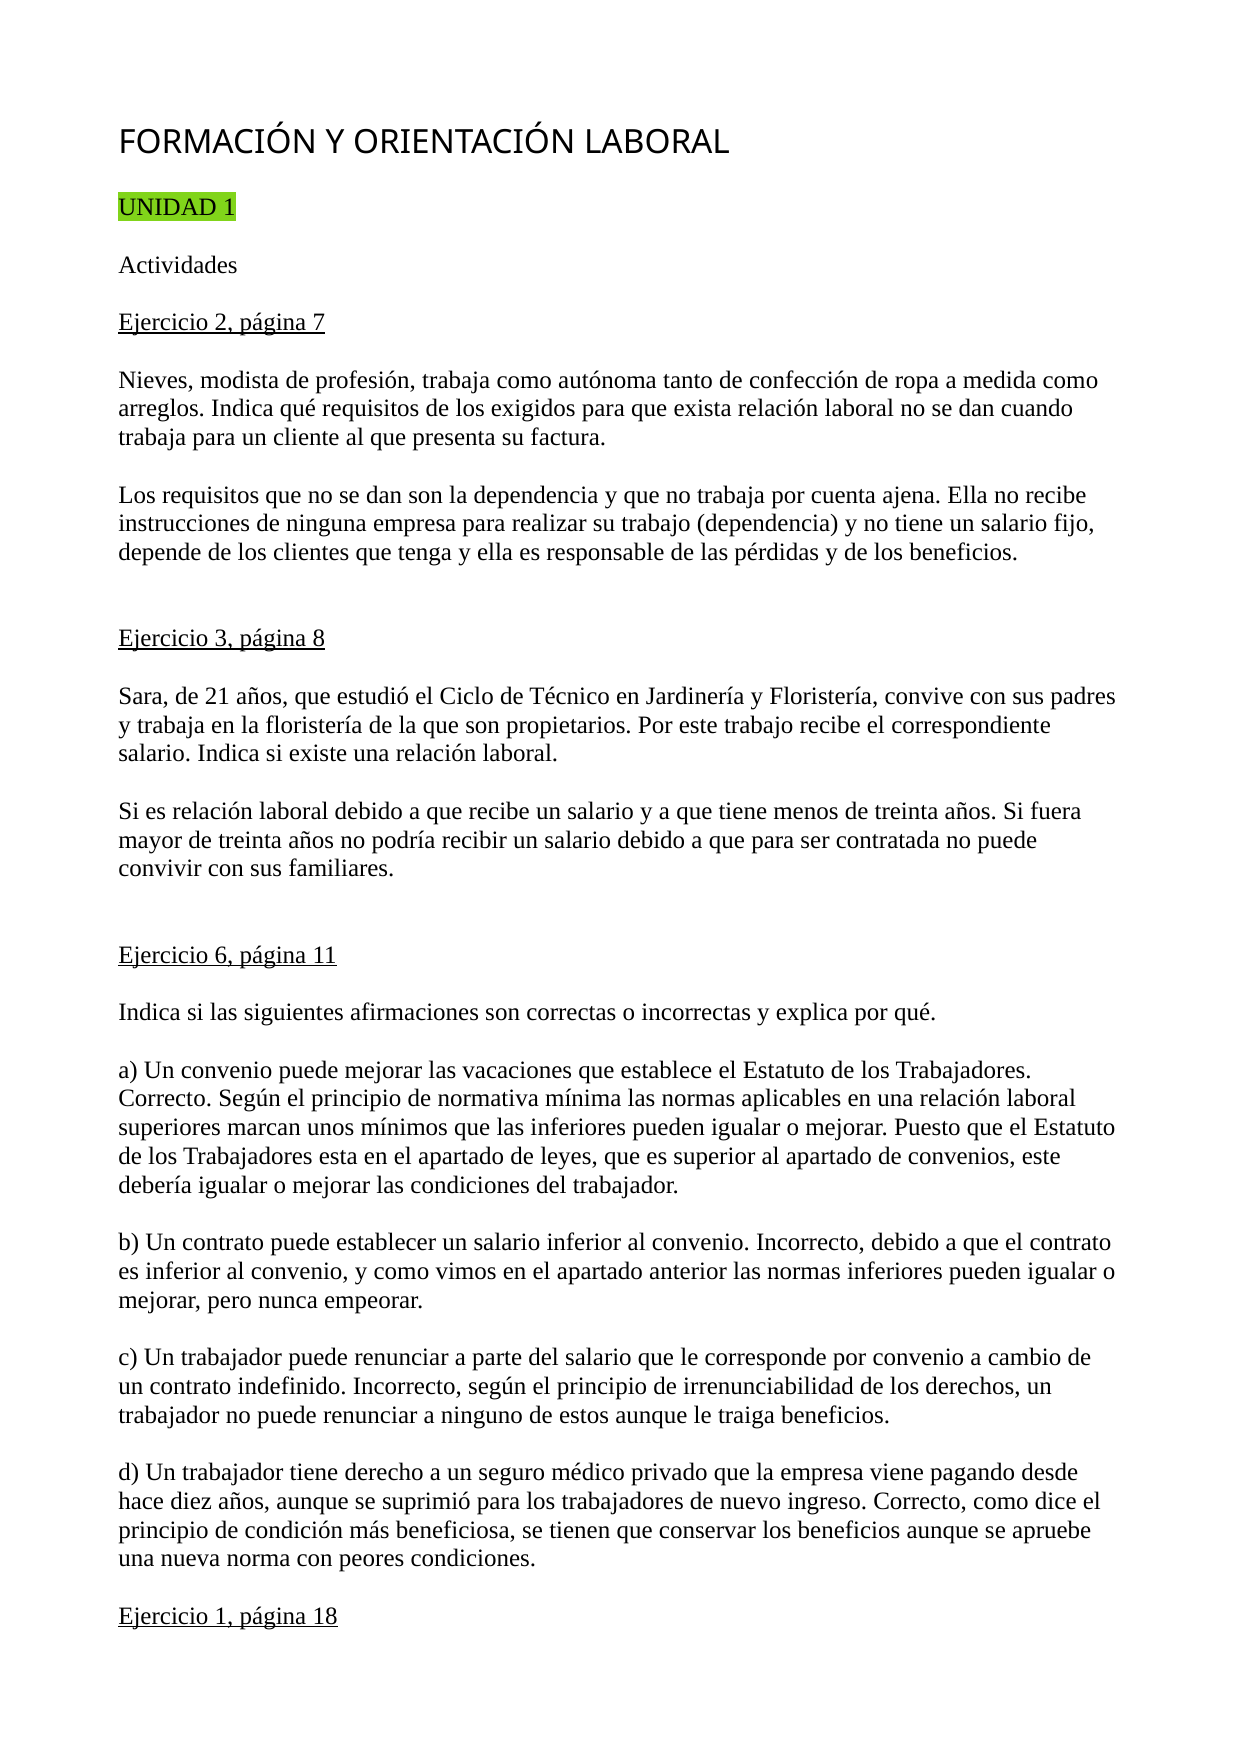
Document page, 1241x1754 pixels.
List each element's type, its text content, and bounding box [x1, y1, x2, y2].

text Ejercicio 2, página 7 [118, 307, 1122, 336]
text Actividades [118, 250, 1122, 278]
text d) Un trabajador tiene derecho a un seguro médico privado que la empresa viene pagando desde hace diez años, aunque se suprimió para los trabajadores de nuevo ingreso. Correcto, como dice el principio de condición más beneficiosa, se tienen que conservar los beneficios aunque se apruebe una nueva norma con peores condiciones. [118, 1457, 1122, 1572]
text Indica si las siguientes afirmaciones son correctas o incorrectas y explica por qué. [118, 997, 1122, 1026]
text Ejercicio 1, página 18 [118, 1601, 1122, 1630]
text Nieves, modista de profesión, trabaja como autónoma tanto de confección de ropa a medida como arreglos. Indica qué requisitos de los exigidos para que exista relación laboral no se dan cuando trabaja para un cliente al que presenta su factura. [118, 365, 1122, 451]
text UNIDAD 1 [118, 192, 1122, 221]
text c) Un trabajador puede renunciar a parte del salario que le corresponde por convenio a cambio de un contrato indefinido. Incorrecto, según el principio de irrenunciabilidad de los derechos, un trabajador no puede renunciar a ninguno de estos aunque le traiga beneficios. [118, 1342, 1122, 1428]
text b) Un contrato puede establecer un salario inferior al convenio. Incorrecto, debido a que el contrato es inferior al convenio, y como vimos en el apartado anterior las normas inferiores pueden igualar o mejorar, pero nunca empeorar. [118, 1227, 1122, 1313]
text a) Un convenio puede mejorar las vacaciones que establece el Estatuto de los Trabajadores. [118, 1055, 1122, 1083]
text FORMACIÓN Y ORIENTACIÓN LABORAL [118, 118, 1122, 163]
text Si es relación laboral debido a que recibe un salario y a que tiene menos de treinta años. Si fuera mayor de treinta años no podría recibir un salario debido a que para ser contratada no puede convivir con sus familiares. [118, 796, 1122, 882]
text Sara, de 21 años, que estudió el Ciclo de Técnico en Jardinería y Floristería, convive con sus padres y trabaja en la floristería de la que son propietarios. Por este trabajo recibe el correspondiente salario. Indica si existe una relación laboral. [118, 681, 1122, 767]
text Los requisitos que no se dan son la dependencia y que no trabaja por cuenta ajena. Ella no recibe instrucciones de ninguna empresa para realizar su trabajo (dependencia) y no tiene un salario fijo, depende de los clientes que tenga y ella es responsable de las pérdidas y de los beneficios. [118, 480, 1122, 566]
text Correcto. Según el principio de normativa mínima las normas aplicables en una relación laboral superiores marcan unos mínimos que las inferiores pueden igualar o mejorar. Puesto que el Estatuto de los Trabajadores esta en el apartado de leyes, que es superior al apartado de convenios, este debería igualar o mejorar las condiciones del trabajador. [118, 1083, 1122, 1198]
text Ejercicio 6, página 11 [118, 940, 1122, 968]
text Ejercicio 3, página 8 [118, 623, 1122, 652]
